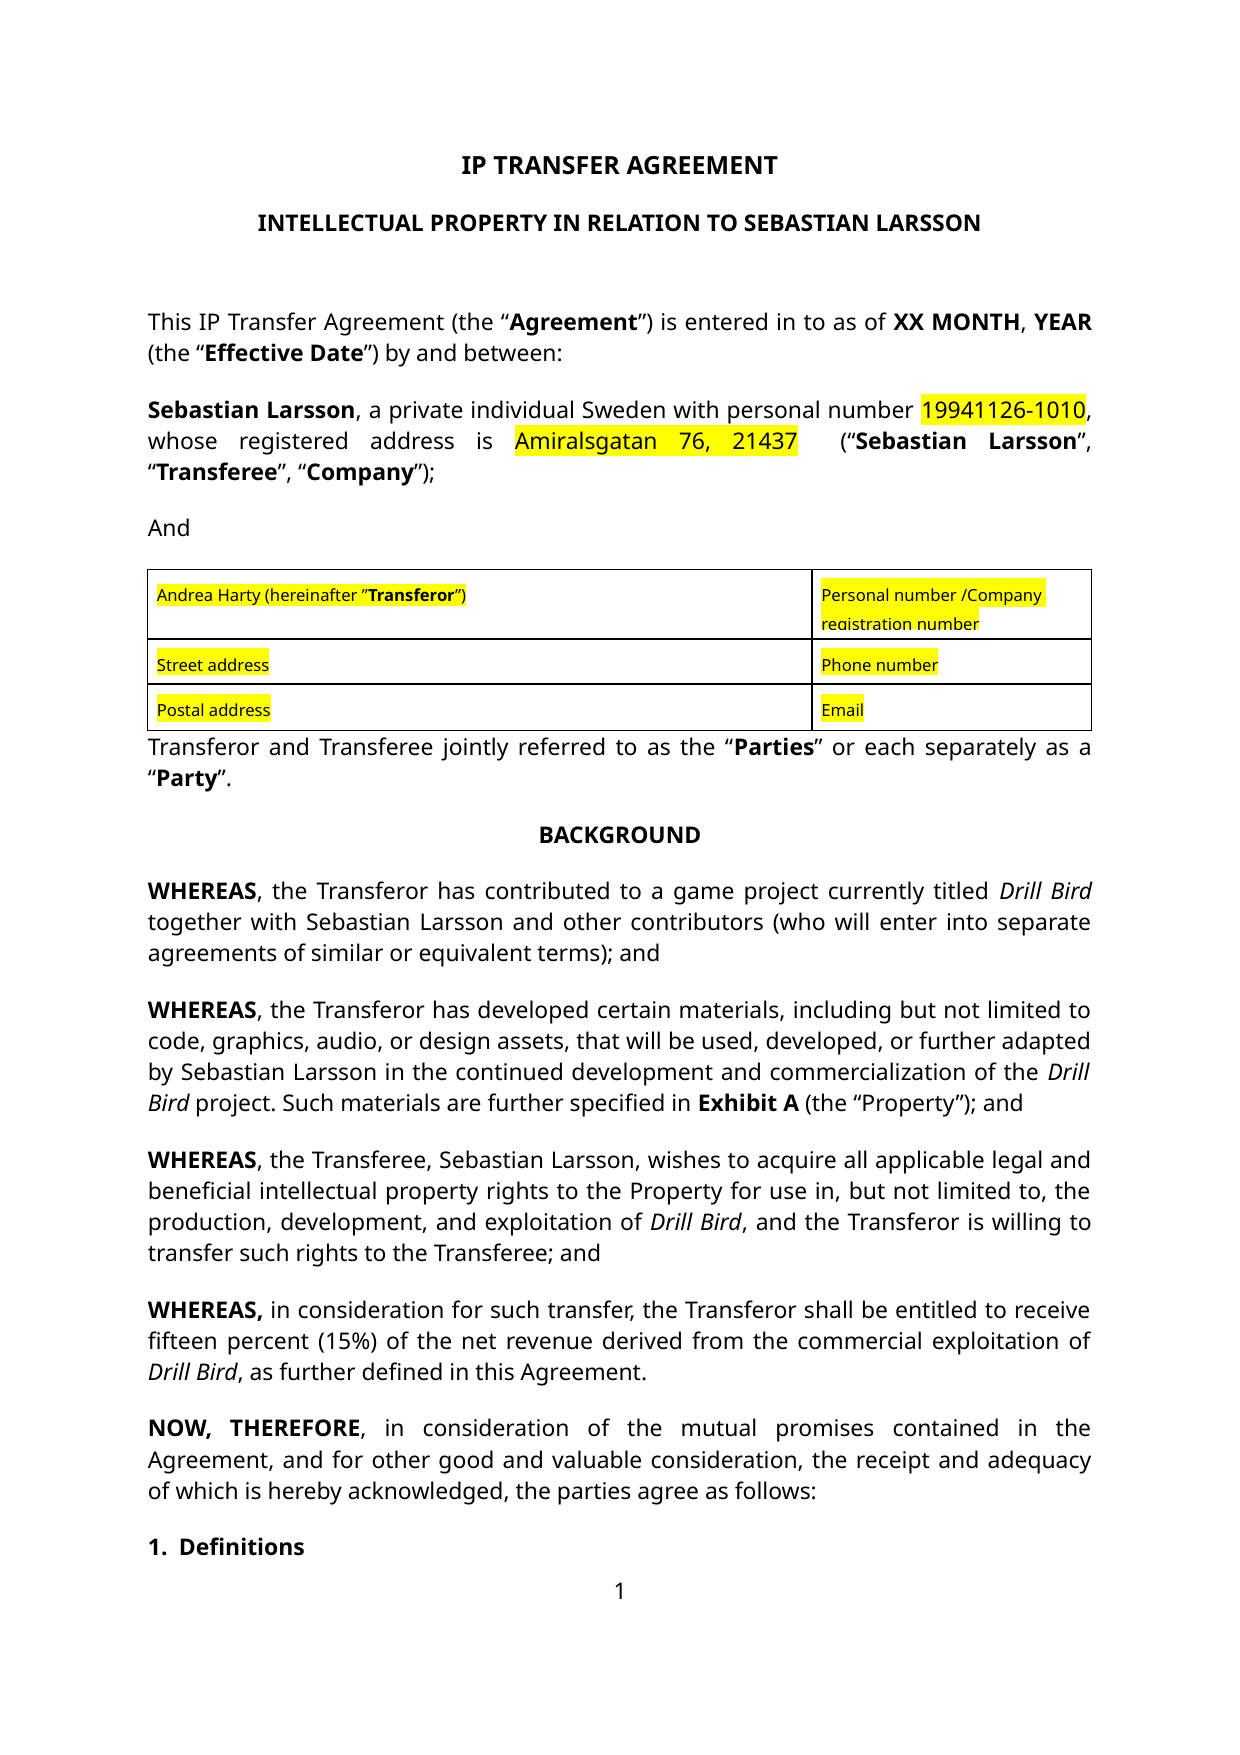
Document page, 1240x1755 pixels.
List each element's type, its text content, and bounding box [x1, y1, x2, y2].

text And [148, 512, 1092, 543]
text Transferor and Transferee jointly referred to as the “Parties” or each separately as a “Party”. [148, 731, 1092, 793]
text WHEREAS, the Transferor has contributed to a game project currently titled Drill Bird together with Sebastian Larsson and other contributors (who will enter into separate agreements of similar or equivalent terms); and [148, 875, 1092, 968]
table_cell Email [813, 685, 1091, 730]
text INTELLECTUAL PROPERTY IN RELATION TO SEBASTIAN LARSSON [148, 207, 1092, 238]
table_cell Street address [148, 640, 811, 683]
text BACKGROUND [148, 818, 1092, 850]
text WHEREAS, in consideration for such transfer, the Transferor shall be entitled to receive fifteen percent (15%) of the net revenue derived from the commercial exploitation of Drill Bird, as further defined in this Agreement. [148, 1293, 1092, 1387]
text NOW, THEREFORE, in consideration of the mutual promises contained in the Agreement, and for other good and valuable consideration, the receipt and adequacy of which is hereby acknowledged, the parties agree as follows: [148, 1412, 1092, 1506]
text WHEREAS, the Transferor has developed certain materials, including but not limited to code, graphics, audio, or design assets, that will be used, developed, or further adapted by Sebastian Larsson in the continued development and commercialization of the Drill Bird project. Such materials are further specified in Exhibit A (the “Property”); and [148, 993, 1092, 1118]
text This IP Transfer Agreement (the “Agreement”) is entered in to as of XX MONTH, YEAR (the “Effective Date”) by and between: [148, 306, 1092, 368]
list Definitions [148, 1531, 1092, 1562]
text IP TRANSFER AGREEMENT [148, 148, 1092, 182]
table_header Andrea Harty (hereinafter ”Transferor”) [148, 570, 811, 638]
text Sebastian Larsson, a private individual Sweden with personal number 19941126-1010, whose registered address is Amiralsgatan 76, 21437 (“Sebastian Larsson”, “Transferee”, “Company”); [148, 393, 1092, 487]
table_cell Phone number [813, 640, 1091, 683]
table_cell Postal address [148, 685, 811, 730]
table_header Personal number /Company registration number [813, 570, 1091, 638]
text WHEREAS, the Transferee, Sebastian Larsson, wishes to acquire all applicable legal and beneficial intellectual property rights to the Property for use in, but not limited to, the production, development, and exploitation of Drill Bird, and the Transferor is willing to transfer such rights to the Transferee; and [148, 1143, 1092, 1268]
